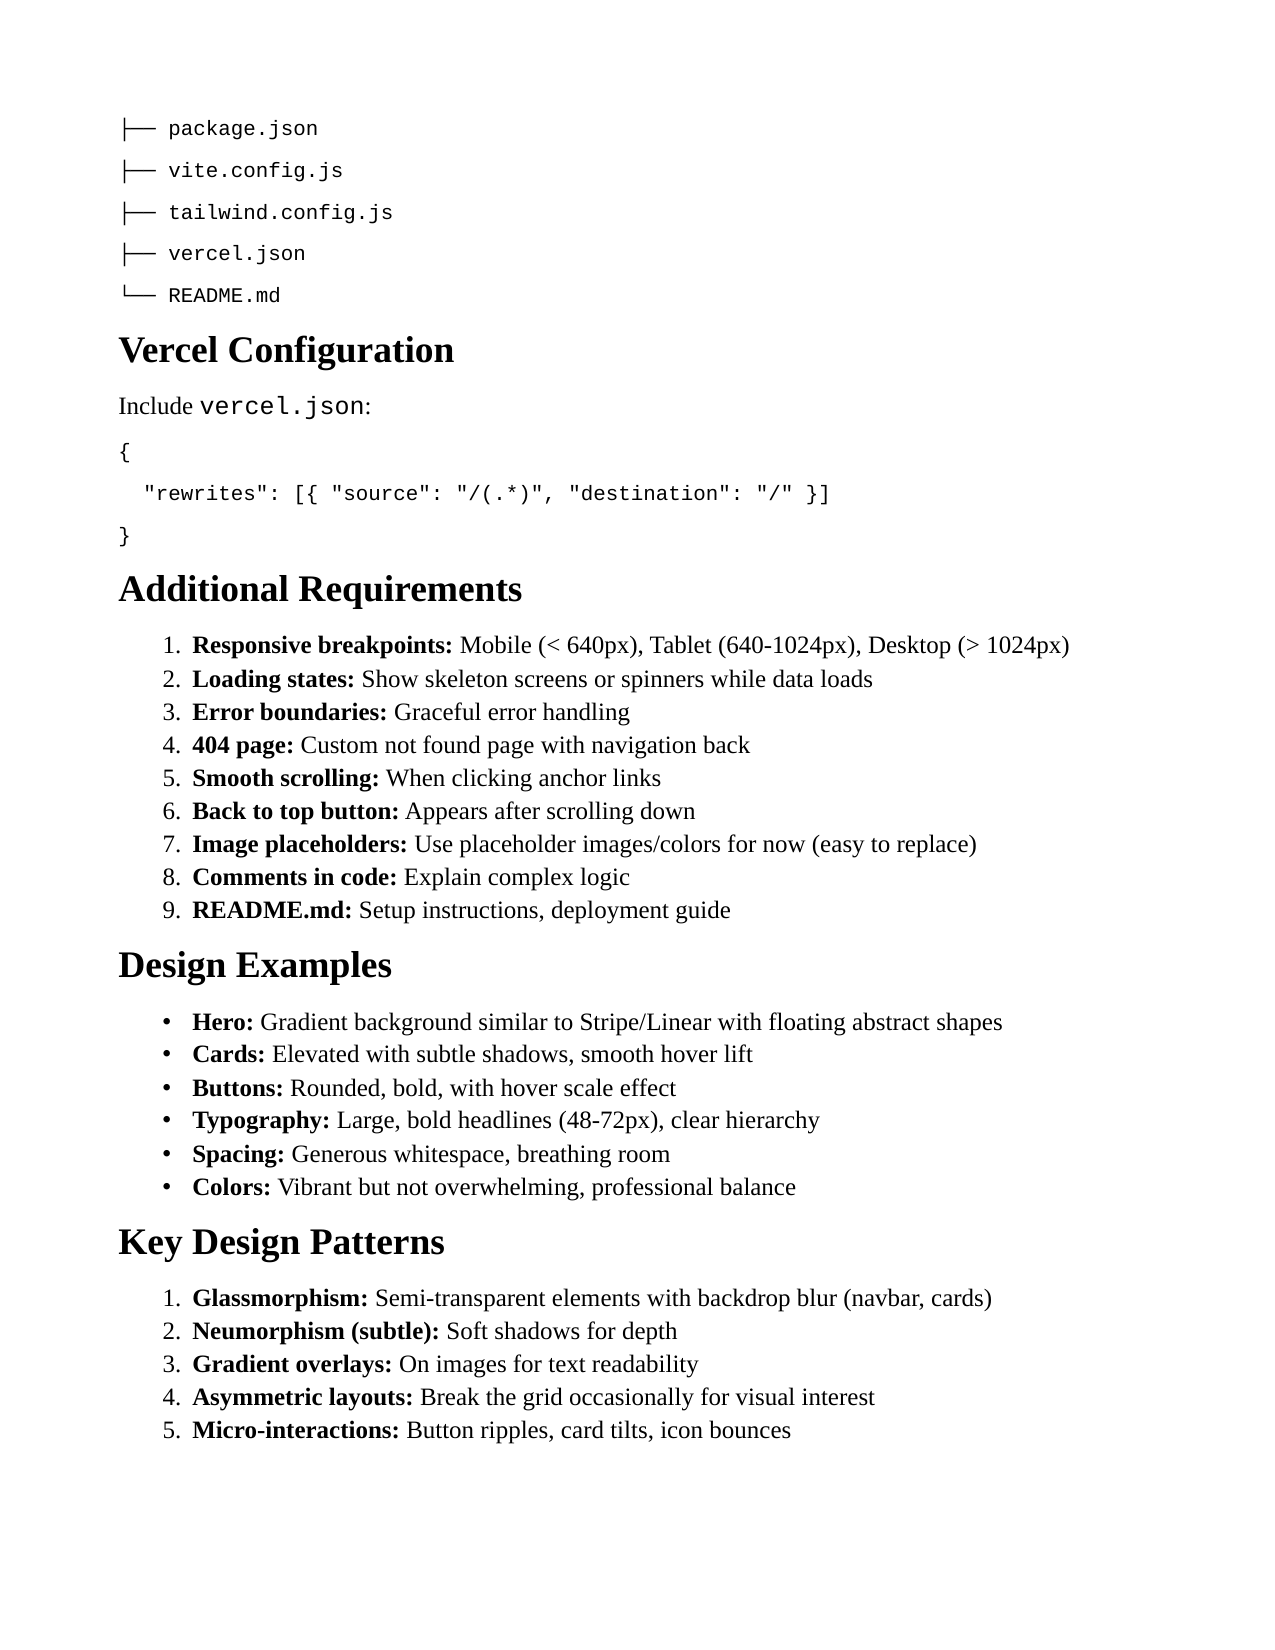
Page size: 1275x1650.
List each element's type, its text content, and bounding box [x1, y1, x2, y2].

list Responsive breakpoints: Mobile (< 640px), Tablet (640-1024px), Desktop (> 1024px) [162, 631, 1157, 659]
list Back to top button: Appears after scrolling down [162, 796, 1157, 824]
subtitle Design Examples [118, 942, 1157, 986]
list Typography: Large, bold headlines (48-72px), clear hierarchy [162, 1106, 1157, 1134]
list Cards: Elevated with subtle shadows, smooth hover lift [162, 1039, 1157, 1068]
list Loading states: Show skeleton screens or spinners while data loads [162, 664, 1157, 692]
list Asymmetric layouts: Break the grid occasionally for visual interest [162, 1382, 1157, 1411]
list 404 page: Custom not found page with navigation back [162, 730, 1157, 758]
list Error boundaries: Graceful error handling [162, 697, 1157, 725]
list Gradient overlays: On images for text readability [162, 1349, 1157, 1378]
text Include vercel.json: [118, 391, 1157, 422]
list README.md: Setup instructions, deployment guide [162, 895, 1157, 923]
text ├── vercel.json [118, 243, 1157, 267]
text └── README.md [118, 285, 1157, 309]
text ├── vite.config.js [125, 160, 1157, 183]
list Colors: Vibrant but not overwhelming, professional balance [162, 1172, 1157, 1200]
list Buttons: Rounded, bold, with hover scale effect [162, 1073, 1157, 1101]
text ├── tailwind.config.js [125, 202, 1157, 225]
subtitle Vercel Configuration [118, 327, 1157, 370]
list Comments in code: Explain complex logic [162, 862, 1157, 891]
text "rewrites": [{ "source": "/(.*)", "destination": "/" }] [118, 483, 1157, 507]
list Glassmorphism: Semi-transparent elements with backdrop blur (navbar, cards) [162, 1283, 1157, 1312]
subtitle Key Design Patterns [118, 1219, 1157, 1262]
list Micro-interactions: Button ripples, card tilts, icon bounces [162, 1416, 1157, 1444]
text ├── package.json [118, 118, 1157, 142]
list Spacing: Generous whitespace, breathing room [162, 1139, 1157, 1167]
list Image placeholders: Use placeholder images/colors for now (easy to replace) [162, 829, 1157, 857]
list Hero: Gradient background similar to Stripe/Linear with floating abstract shapes [162, 1007, 1157, 1035]
subtitle Additional Requirements [118, 566, 1157, 609]
text } [118, 525, 1157, 548]
list Smooth scrolling: When clicking anchor links [162, 763, 1157, 791]
list Neumorphism (subtle): Soft shadows for depth [162, 1316, 1157, 1345]
text { [118, 441, 1157, 465]
